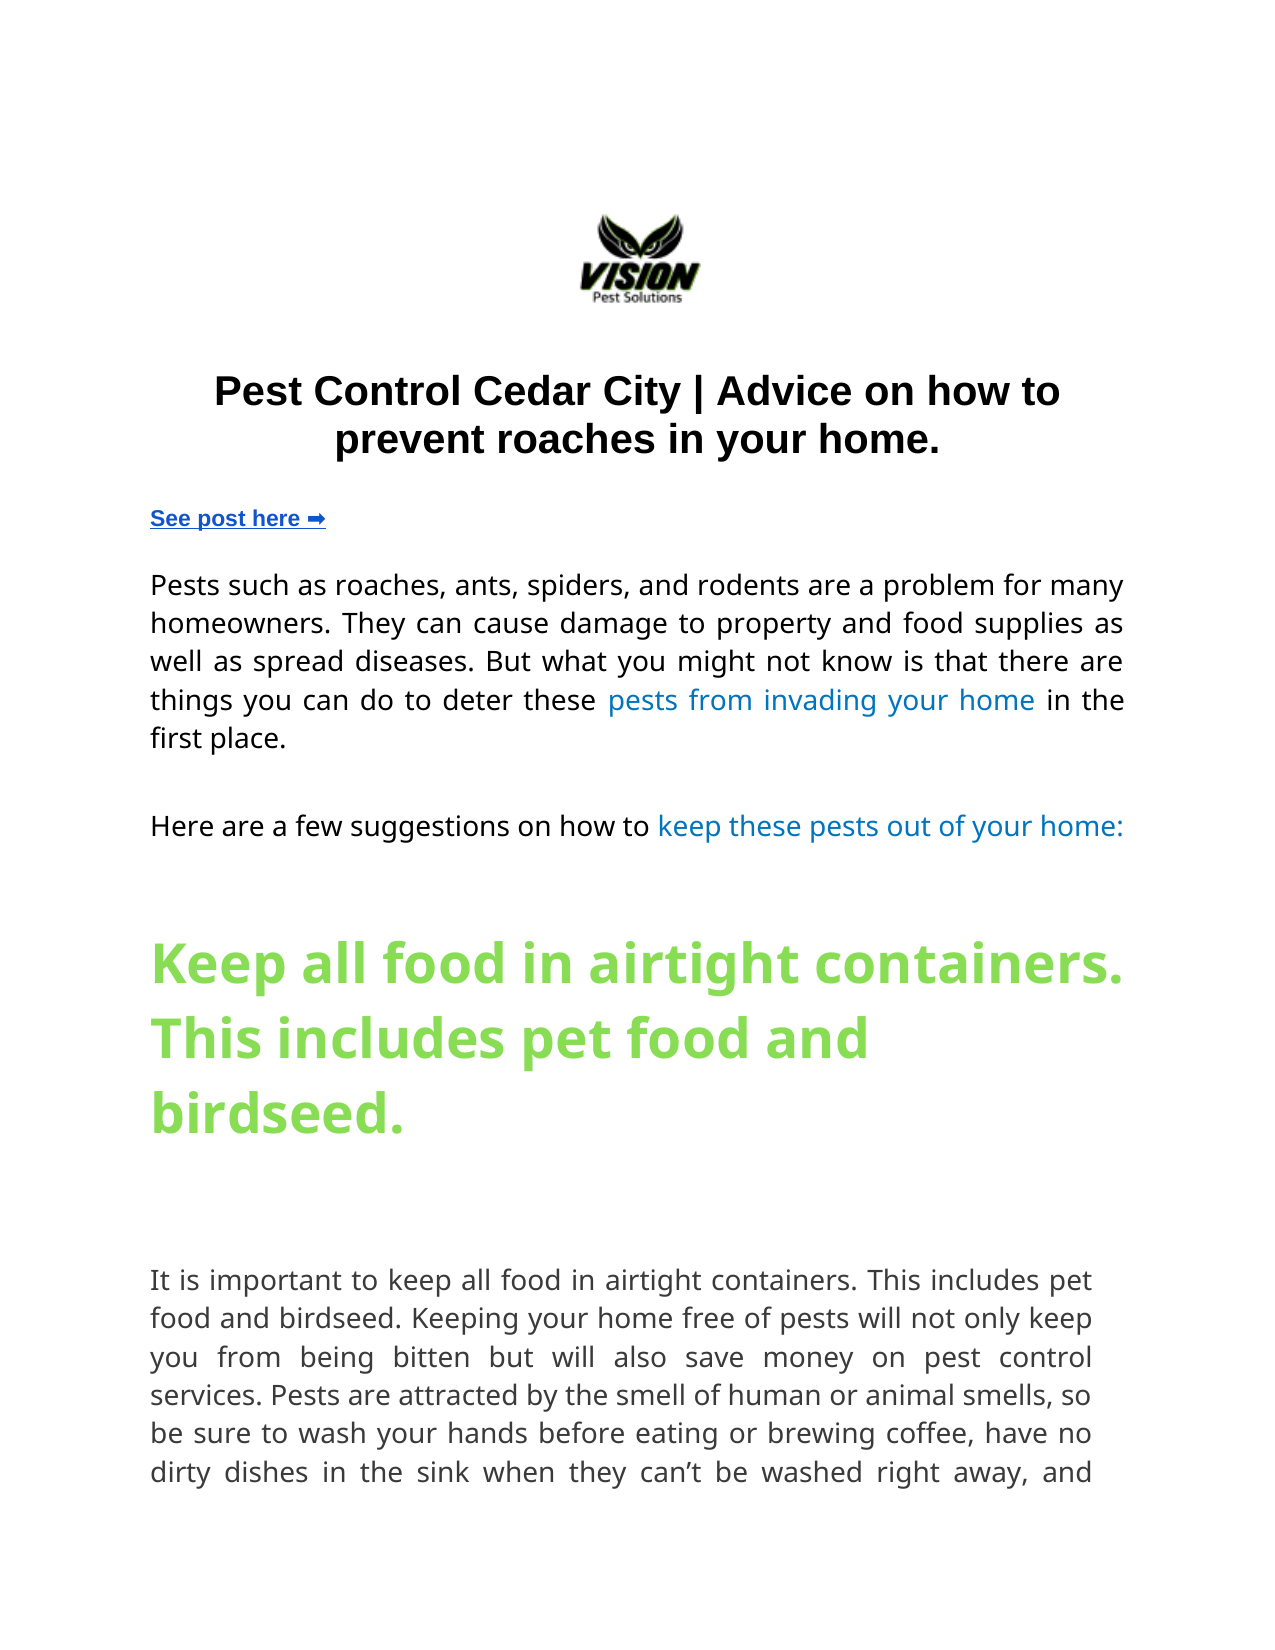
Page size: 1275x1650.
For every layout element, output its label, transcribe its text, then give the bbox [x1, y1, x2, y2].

text It is important to keep all food in airtight containers. This includes pet food and birdseed. Keeping your home free of pests will not only keep you from being bitten but will also save money on pest control services. Pests are attracted by the smell of human or animal smells, so be sure to wash your hands before eating or brewing coffee, have no dirty dishes in the sink when they can’t be washed right away, and [150, 1260, 1094, 1490]
subtitle Pest Control Cedar City | Advice on how to prevent roaches in your home. [150, 366, 1125, 462]
text See post here ➡ [150, 505, 1125, 531]
text Pests such as roaches, ants, spiders, and rodents are a problem for many homeowners. They can cause damage to property and food supplies as well as spread diseases. But what you might not know is that there are things you can do to deter these pests from invading your home in the first place. [150, 565, 1125, 757]
subtitle Keep all food in airtight containers. This includes pet food and birdseed. [150, 924, 1125, 1150]
picture [571, 191, 704, 325]
text Here are a few suggestions on how to keep these pests out of your home: [150, 807, 1125, 845]
